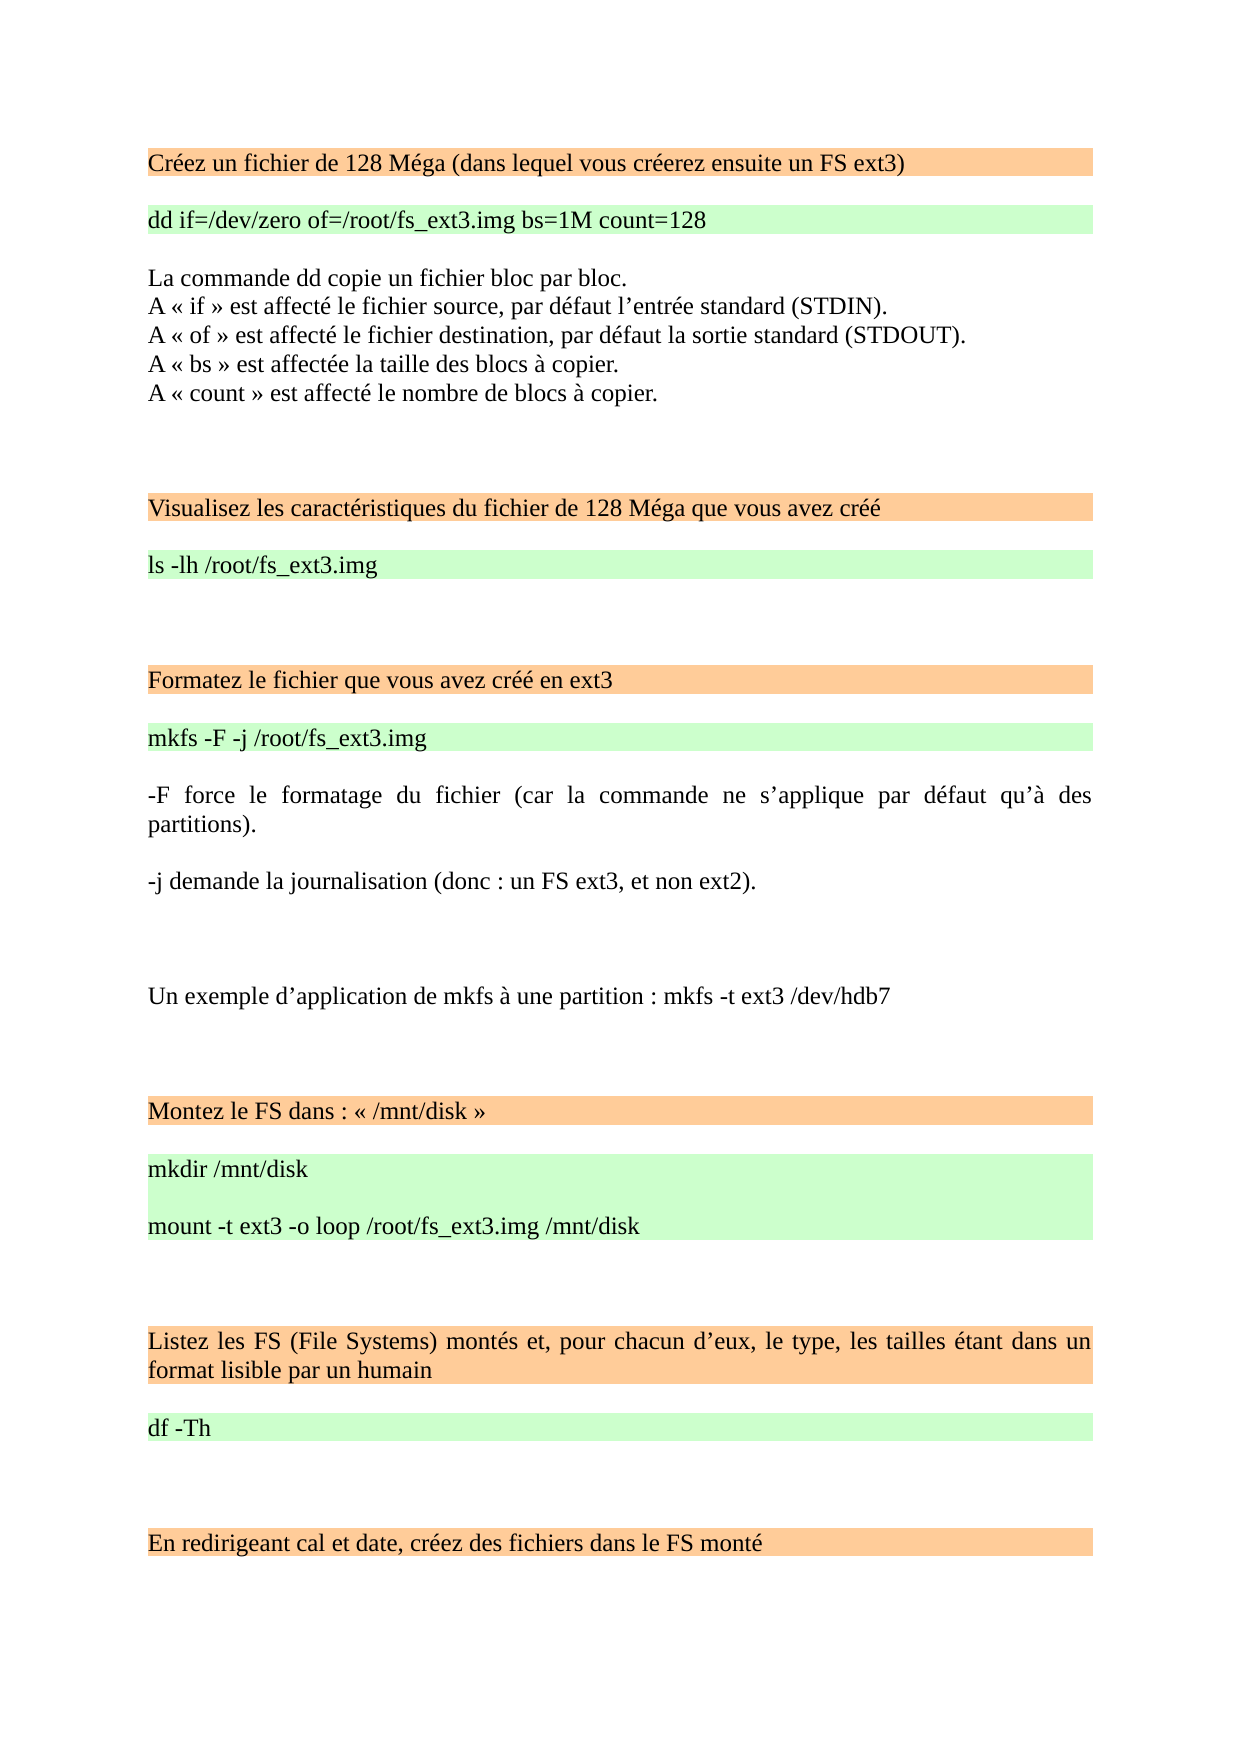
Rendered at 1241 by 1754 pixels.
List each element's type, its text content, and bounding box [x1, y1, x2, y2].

text Montez le FS dans : « /mnt/disk » [148, 1096, 1093, 1125]
text Listez les FS (File Systems) montés et, pour chacun d’eux, le type, les tailles étant dans un format lisible par un humain [148, 1326, 1093, 1384]
text A « count » est affecté le nombre de blocs à copier. [148, 378, 1093, 406]
text En redirigeant cal et date, créez des fichiers dans le FS monté [148, 1528, 1093, 1556]
text dd if=/dev/zero of=/root/fs_ext3.img bs=1M count=128 [148, 205, 1093, 234]
text Un exemple d’application de mkfs à une partition : mkfs -t ext3 /dev/hdb7 [148, 981, 1093, 1010]
text mkfs -F -j /root/fs_ext3.img [148, 723, 1093, 751]
text ls -lh /root/fs_ext3.img [148, 550, 1093, 579]
text mkdir /mnt/disk [148, 1154, 1093, 1183]
text -j demande la journalisation (donc : un FS ext3, et non ext2). [148, 866, 1093, 895]
text mount -t ext3 -o loop /root/fs_ext3.img /mnt/disk [148, 1211, 1093, 1240]
text df -Th [148, 1413, 1093, 1441]
text Créez un fichier de 128 Méga (dans lequel vous créerez ensuite un FS ext3) [148, 148, 1093, 176]
text Visualisez les caractéristiques du fichier de 128 Méga que vous avez créé [148, 493, 1093, 521]
text -F force le formatage du fichier (car la commande ne s’applique par défaut qu’à des partitions). [148, 780, 1093, 838]
text Formatez le fichier que vous avez créé en ext3 [148, 665, 1093, 694]
text La commande dd copie un fichier bloc par bloc. [148, 263, 1093, 291]
text A « if » est affecté le fichier source, par défaut l’entrée standard (STDIN). [148, 291, 1093, 320]
text A « of » est affecté le fichier destination, par défaut la sortie standard (STDOUT). [148, 320, 1093, 349]
text A « bs » est affectée la taille des blocs à copier. [148, 349, 1093, 378]
